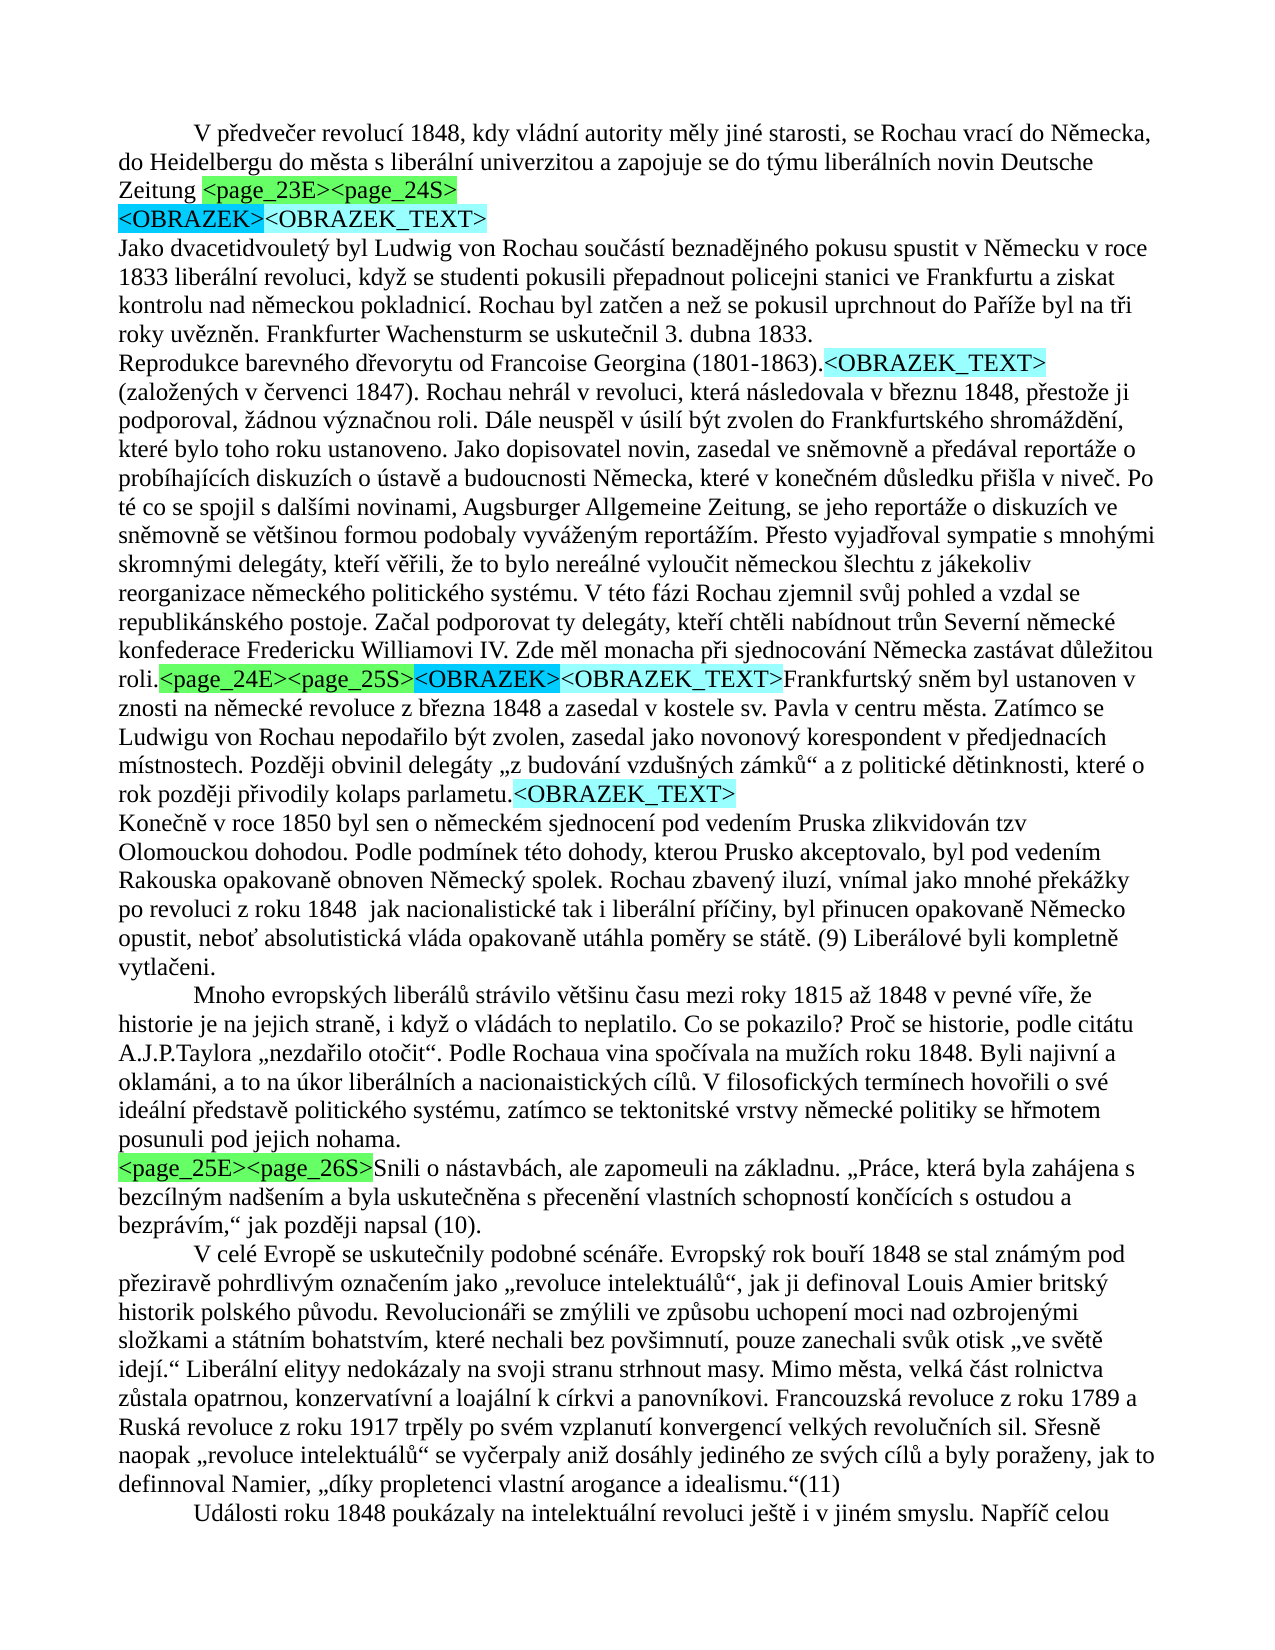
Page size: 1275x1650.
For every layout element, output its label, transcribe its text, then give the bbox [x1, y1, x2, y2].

text Mnoho evropských liberálů strávilo většinu času mezi roky 1815 až 1848 v pevné víře, že historie je na jejich straně, i když o vládách to neplatilo. Co se pokazilo? Proč se historie, podle citátu A.J.P.Taylora „nezdařilo otočit“. Podle Rochaua vina spočívala na mužích roku 1848. Byli najivní a oklamáni, a to na úkor liberálních a nacionaistických cílů. V filosofických termínech hovořili o své ideální představě politického systému, zatímco se tektonitské vrstvy německé politiky se hřmotem posunuli pod jejich nohama. [118, 981, 1157, 1153]
text V předvečer revolucí 1848, kdy vládní autority měly jiné starosti, se Rochau vrací do Německa, do Heidelbergu do města s liberální univerzitou a zapojuje se do týmu liberálních novin Deutsche Zeitung <page_23E><page_24S> [118, 118, 1157, 204]
text Konečně v roce 1850 byl sen o německém sjednocení pod vedením Pruska zlikvidován tzv Olomouckou dohodou. Podle podmínek této dohody, kterou Prusko akceptovalo, byl pod vedením Rakouska opakovaně obnoven Německý spolek. Rochau zbavený iluzí, vnímal jako mnohé překážky po revoluci z roku 1848 jak nacionalistické tak i liberální příčiny, byl přinucen opakovaně Německo opustit, neboť absolutistická vláda opakovaně utáhla poměry se státě. (9) Liberálové byli kompletně vytlačeni. [118, 808, 1157, 981]
text V celé Evropě se uskutečnily podobné scénáře. Evropský rok bouří 1848 se stal známým pod přeziravě pohrdlivým označením jako „revoluce intelektuálů“, jak ji definoval Louis Amier britský historik polského původu. Revolucionáři se zmýlili ve způsobu uchopení moci nad ozbrojenými složkami a státním bohatstvím, které nechali bez povšimnutí, pouze zanechali svůk otisk „ve světě idejí.“ Liberální elityy nedokázaly na svoji stranu strhnout masy. Mimo města, velká část rolnictva zůstala opatrnou, konzervatívní a loajální k církvi a panovníkovi. Francouzská revoluce z roku 1789 a Ruská revoluce z roku 1917 trpěly po svém vzplanutí konvergencí velkých revolučních sil. Sřesně naopak „revoluce intelektuálů“ se vyčerpaly aniž dosáhly jediného ze svých cílů a byly poraženy, jak to definnoval Namier, „díky propletenci vlastní arogance a idealismu.“(11) [118, 1239, 1157, 1498]
text Události roku 1848 poukázaly na intelektuální revoluci ještě i v jiném smyslu. Napříč celou [118, 1498, 1157, 1527]
text Reprodukce barevného dřevorytu od Francoise Georgina (1801-1863).<OBRAZEK_TEXT> [118, 348, 1157, 377]
text <page_25E><page_26S>Snili o nástavbách, ale zapomeuli na základnu. „Práce, která byla zahájena s bezcílným nadšením a byla uskutečněna s přecenění vlastních schopností končících s ostudou a bezprávím,“ jak později napsal (10). [118, 1153, 1157, 1239]
text (založených v červenci 1847). Rochau nehrál v revoluci, která následovala v březnu 1848, přestože ji podporoval, žádnou význačnou roli. Dále neuspěl v úsilí být zvolen do Frankfurtského shromáždění, které bylo toho roku ustanoveno. Jako dopisovatel novin, zasedal ve sněmovně a předával reportáže o probíhajících diskuzích o ústavě a budoucnosti Německa, které v konečném důsledku přišla v niveč. Po té co se spojil s dalšími novinami, Augsburger Allgemeine Zeitung, se jeho reportáže o diskuzích ve sněmovně se většinou formou podobaly vyváženým reportážím. Přesto vyjadřoval sympatie s mnohými skromnými delegáty, kteří věřili, že to bylo nereálné vyloučit německou šlechtu z jákekoliv reorganizace německého politického systému. V této fázi Rochau zjemnil svůj pohled a vzdal se republikánského postoje. Začal podporovat ty delegáty, kteří chtěli nabídnout trůn Severní německé konfederace Fredericku Williamovi IV. Zde měl monacha při sjednocování Německa zastávat důležitou roli.<page_24E><page_25S><OBRAZEK><OBRAZEK_TEXT>Frankfurtský sněm byl ustanoven v znosti na německé revoluce z března 1848 a zasedal v kostele sv. Pavla v centru města. Zatímco se Ludwigu von Rochau nepodařilo být zvolen, zasedal jako novonový korespondent v předjednacích místnostech. Později obvinil delegáty „z budování vzdušných zámků“ a z politické dětinknosti, které o rok později přivodily kolaps parlametu.<OBRAZEK_TEXT> [118, 377, 1157, 808]
text Jako dvacetidvouletý byl Ludwig von Rochau součástí beznadějného pokusu spustit v Německu v roce 1833 liberální revoluci, když se studenti pokusili přepadnout policejni stanici ve Frankfurtu a ziskat kontrolu nad německou pokladnicí. Rochau byl zatčen a než se pokusil uprchnout do Paříže byl na tři roky uvězněn. Frankfurter Wachensturm se uskutečnil 3. dubna 1833. [118, 233, 1157, 348]
text <OBRAZEK><OBRAZEK_TEXT> [118, 204, 1157, 233]
